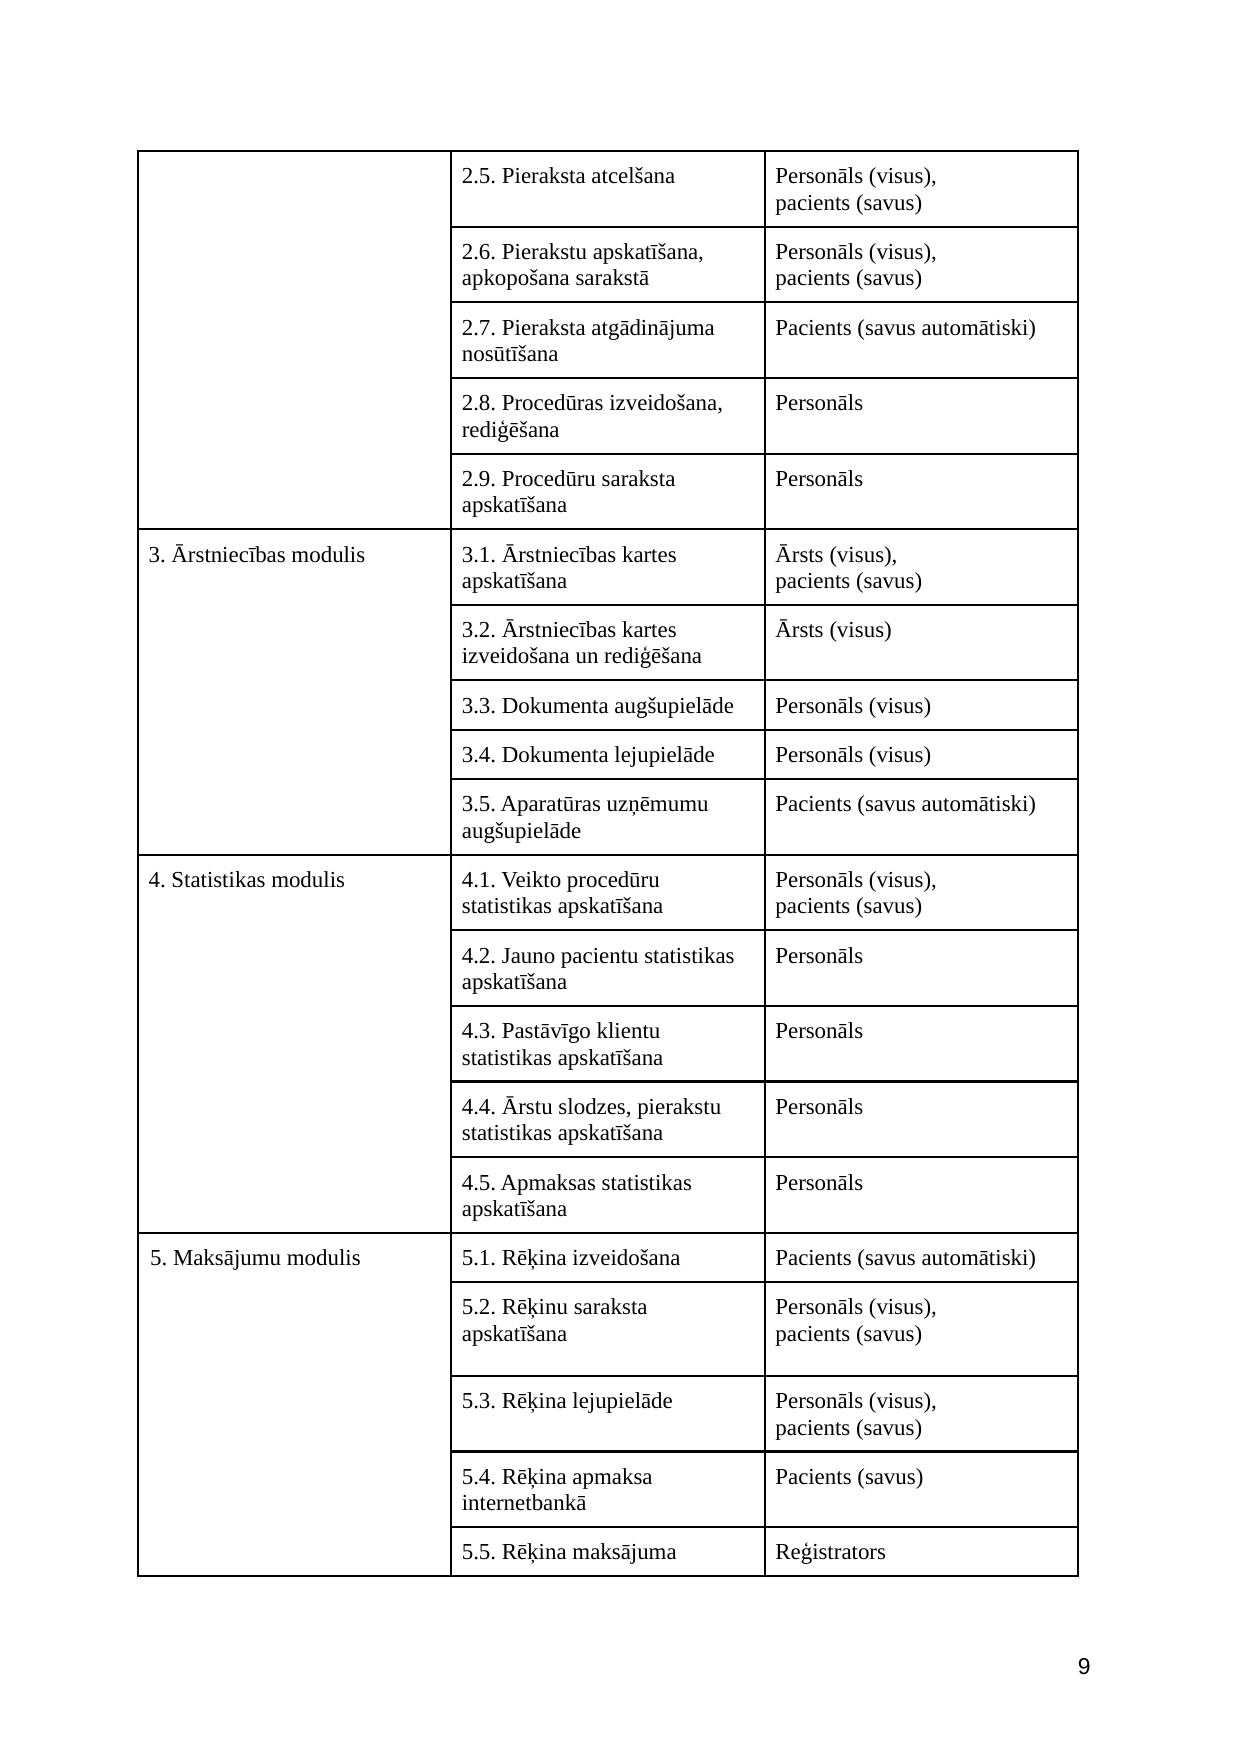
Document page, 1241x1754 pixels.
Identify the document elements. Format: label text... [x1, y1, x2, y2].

table_cell 5.4. Rēķina apmaksa internetbankā [452, 1453, 764, 1526]
table_cell 5.5. Rēķina maksājuma [452, 1528, 764, 1575]
table_cell 2.5. Pieraksta atcelšana [452, 152, 764, 226]
table_cell 4.1. Veikto procedūru statistikas apskatīšana [452, 856, 764, 929]
table_cell Personāls [766, 455, 1077, 528]
table_cell [139, 152, 450, 528]
table_cell 4.4. Ārstu slodzes, pierakstu statistikas apskatīšana [452, 1083, 764, 1156]
table_cell 3.4. Dokumenta lejupielāde [452, 731, 764, 778]
table_cell 2.6. Pierakstu apskatīšana, apkopošana sarakstā [452, 228, 764, 301]
table_cell 3.3. Dokumenta augšupielāde [452, 681, 764, 729]
table_cell Reģistrators [766, 1528, 1077, 1575]
table_cell 2.8. Procedūras izveidošana, rediģēšana [452, 379, 764, 452]
table_cell 3.2. Ārstniecības kartes izveidošana un rediģēšana [452, 606, 764, 679]
table_cell 4.3. Pastāvīgo klientu statistikas apskatīšana [452, 1007, 764, 1080]
table_cell Personāls (visus), pacients (savus) [766, 1283, 1077, 1375]
table_cell 3.1. Ārstniecības kartes apskatīšana [452, 530, 764, 604]
table_cell Pacients (savus automātiski) [766, 780, 1077, 853]
table_cell 2.9. Procedūru saraksta apskatīšana [452, 455, 764, 528]
table_cell Personāls [766, 1083, 1077, 1156]
table_cell Ārsts (visus) [766, 606, 1077, 679]
table_cell 4. Statistikas modulis [139, 856, 450, 1232]
table_cell Ārsts (visus), pacients (savus) [766, 530, 1077, 604]
table_cell Personāls [766, 1007, 1077, 1080]
table_cell 5.1. Rēķina izveidošana [452, 1234, 764, 1281]
table_cell Personāls [766, 379, 1077, 452]
table_cell 3. Ārstniecības modulis [139, 530, 450, 853]
table_cell Pacients (savus automātiski) [766, 303, 1077, 377]
table_cell 3.5. Aparatūras uzņēmumu augšupielāde [452, 780, 764, 853]
table_cell 2.7. Pieraksta atgādinājuma nosūtīšana [452, 303, 764, 377]
table_cell 5. Maksājumu modulis [139, 1234, 450, 1575]
table_cell Personāls (visus), pacients (savus) [766, 856, 1077, 929]
table_cell 5.2. Rēķinu saraksta apskatīšana [452, 1283, 764, 1375]
table_cell Pacients (savus) [766, 1453, 1077, 1526]
table_cell Pacients (savus automātiski) [766, 1234, 1077, 1281]
table_cell Personāls (visus), pacients (savus) [766, 228, 1077, 301]
table_cell 5.3. Rēķina lejupielāde [452, 1377, 764, 1450]
table_cell Personāls [766, 931, 1077, 1005]
table_cell Personāls (visus), pacients (savus) [766, 1377, 1077, 1450]
table_cell Personāls (visus) [766, 731, 1077, 778]
table_cell Personāls (visus), pacients (savus) [766, 152, 1077, 226]
table_cell Personāls (visus) [766, 681, 1077, 729]
table_cell 4.5. Apmaksas statistikas apskatīšana [452, 1158, 764, 1232]
table_cell 4.2. Jauno pacientu statistikas apskatīšana [452, 931, 764, 1005]
table_cell Personāls [766, 1158, 1077, 1232]
